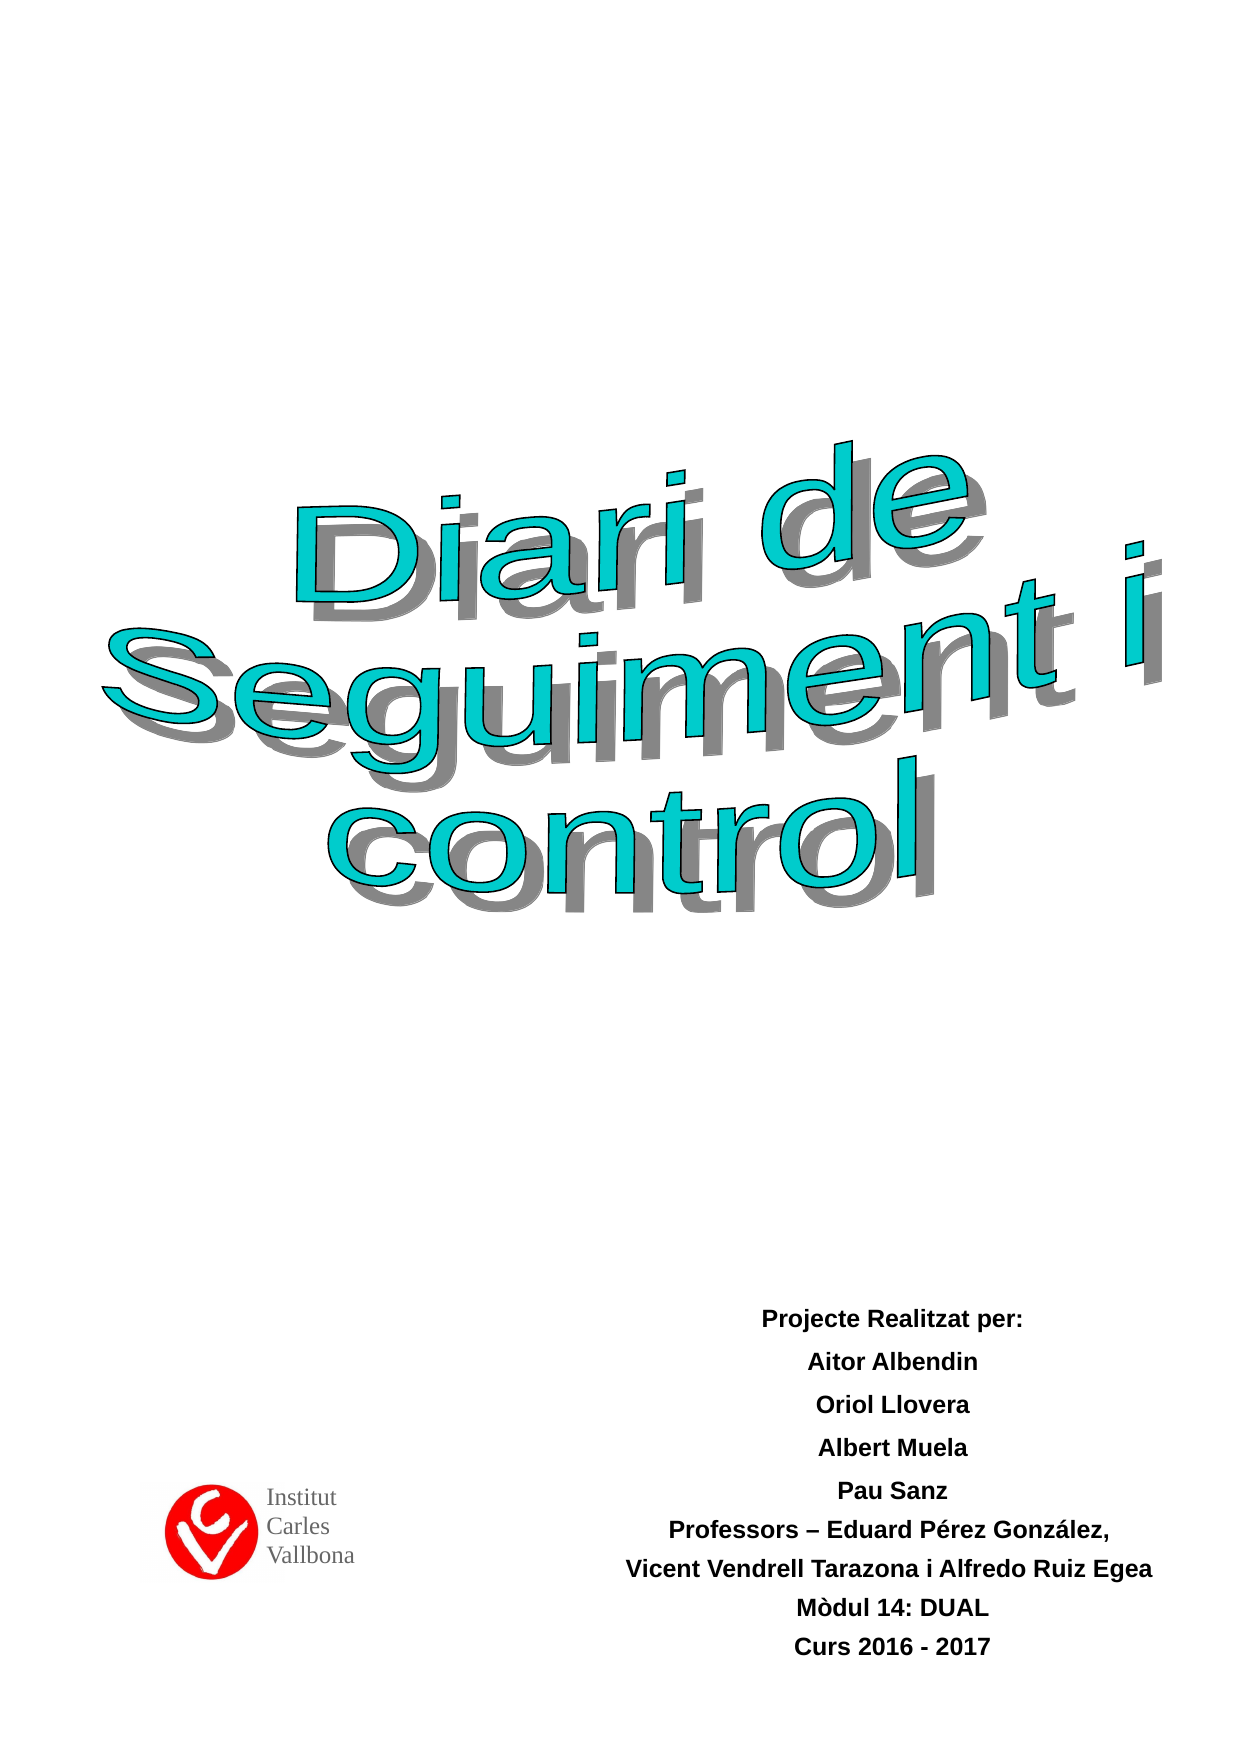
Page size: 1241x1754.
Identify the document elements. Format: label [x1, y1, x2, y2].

picture [140, 1482, 285, 1583]
